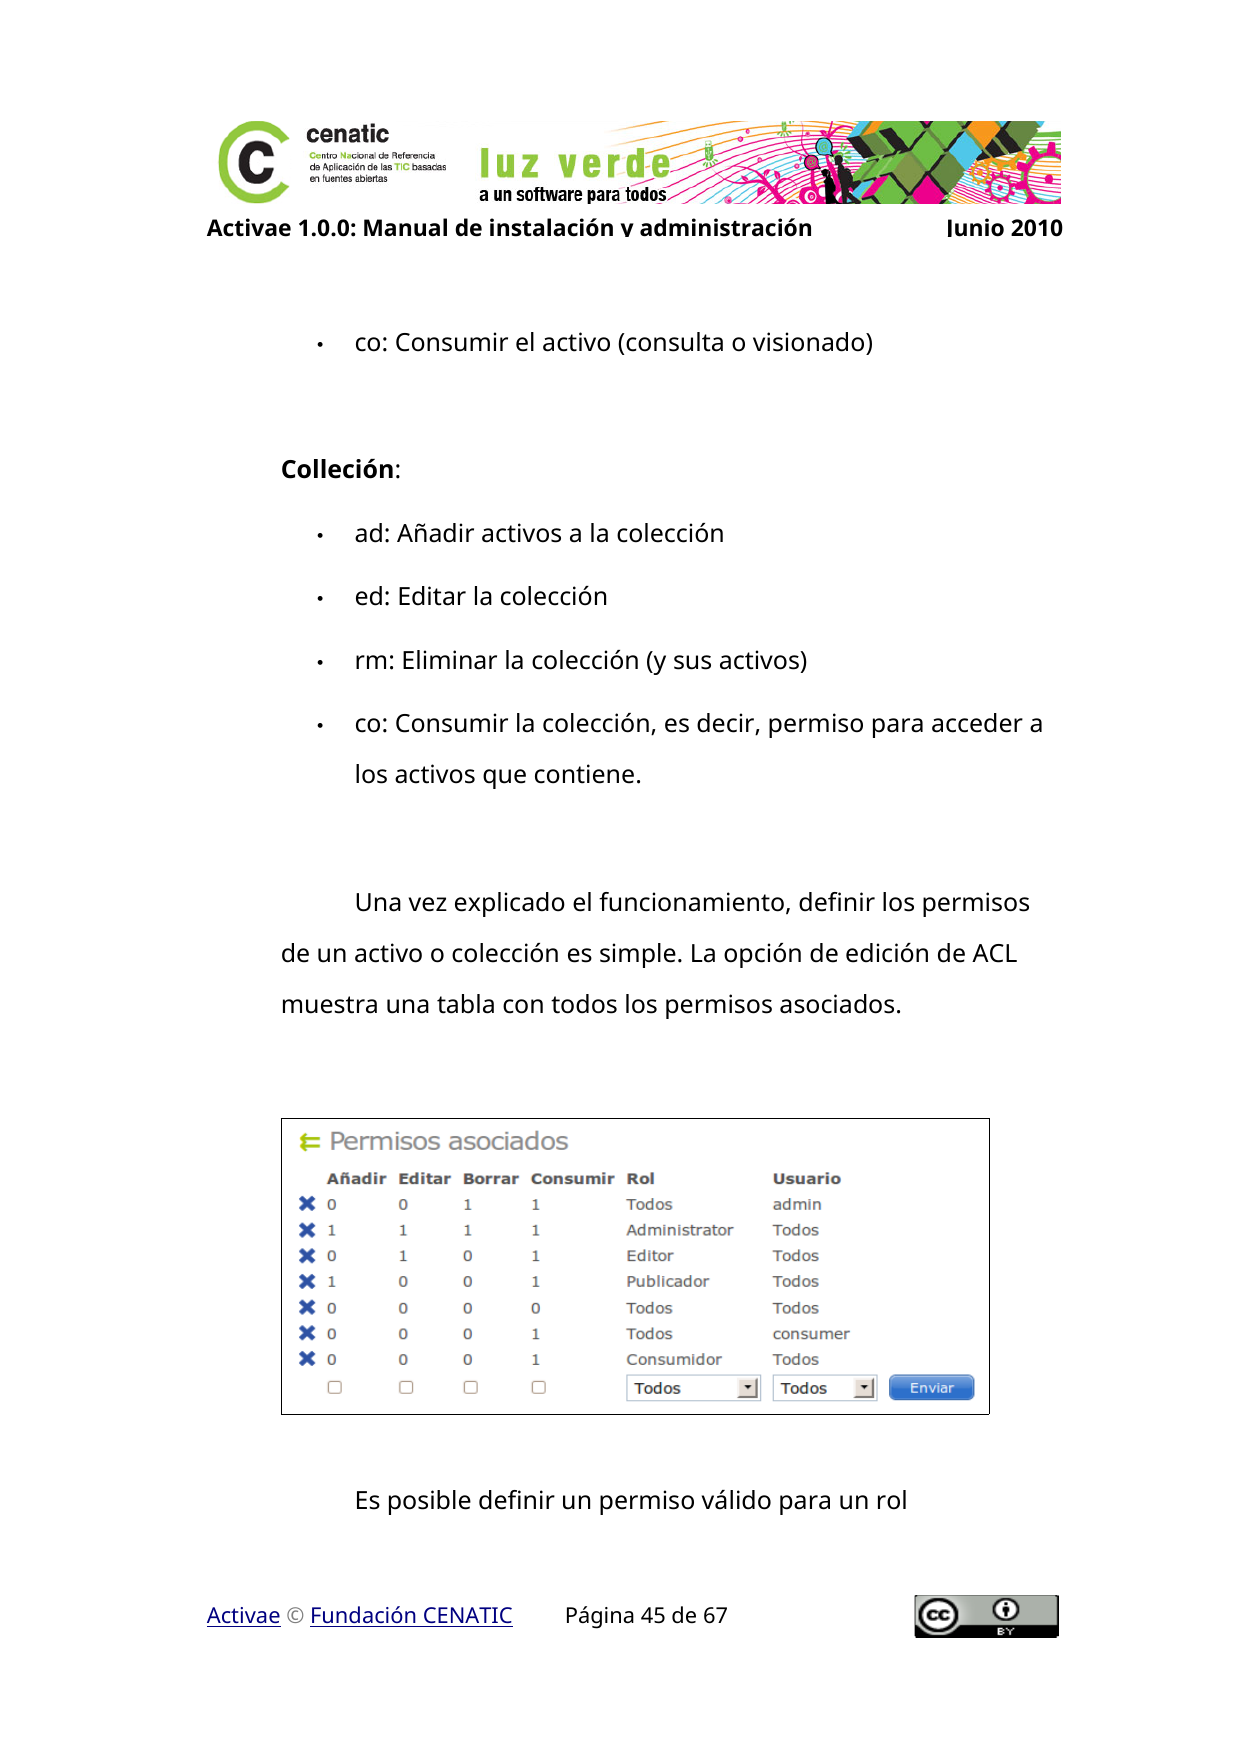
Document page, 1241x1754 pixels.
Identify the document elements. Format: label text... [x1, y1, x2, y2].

list co: Consumir el activo (consulta o visionado) [317, 325, 1063, 359]
list ed: Editar la colección [317, 579, 1063, 613]
text Colleción: [281, 452, 1063, 486]
list co: Consumir la colección, es decir, permiso para acceder a los activos que contiene. [317, 706, 1063, 791]
picture [914, 1595, 1059, 1638]
list rm: Eliminar la colección (y sus activos) [317, 642, 1063, 677]
picture [283, 1121, 986, 1412]
text Una vez explicado el funcionamiento, definir los permisos de un activo o colección es simple. La opción de edición de ACL muestra una tabla con todos los permisos asociados. [243, 884, 1063, 1020]
picture [211, 121, 1061, 204]
text Es posible definir un permiso válido para un rol [281, 1482, 1063, 1516]
list ad: Añadir activos a la colección [317, 515, 1063, 549]
